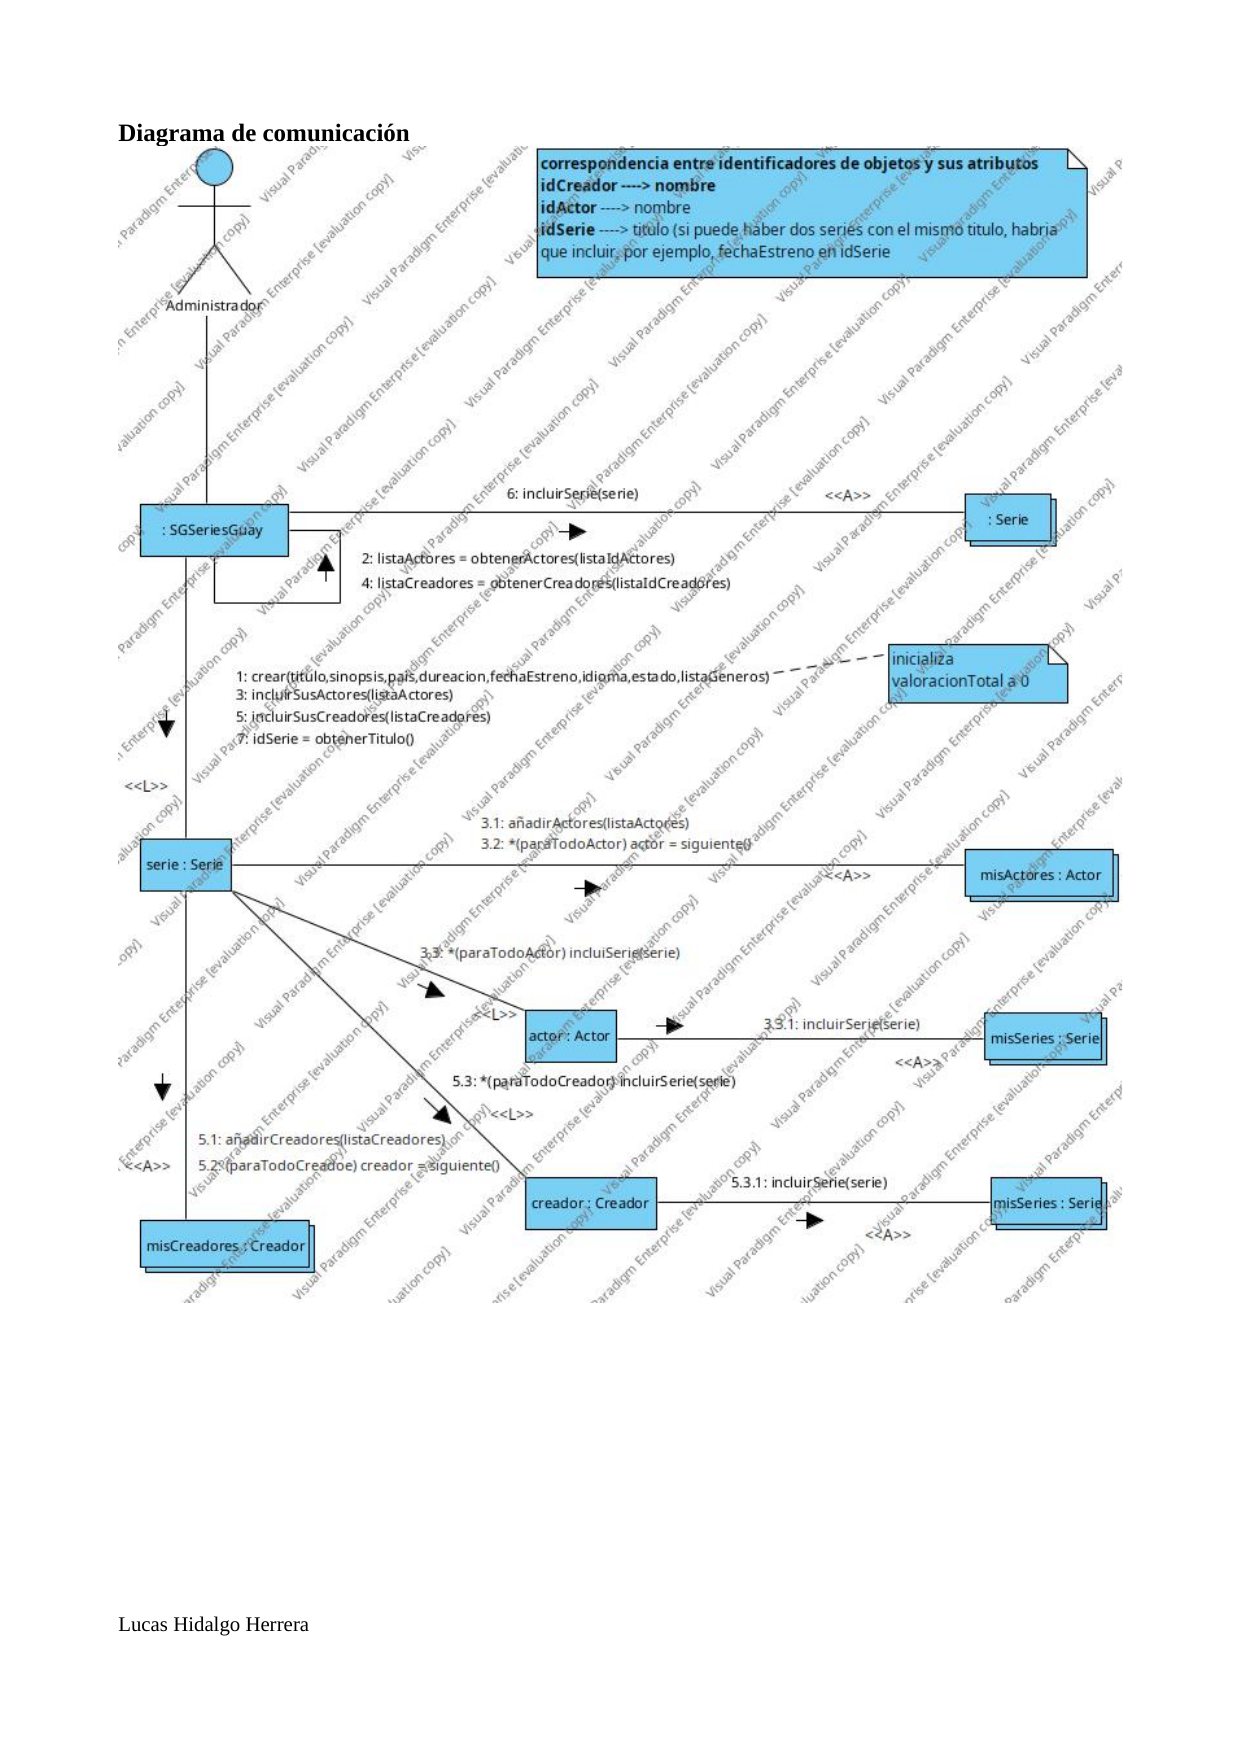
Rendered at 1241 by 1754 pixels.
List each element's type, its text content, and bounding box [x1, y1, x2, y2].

text Diagrama de comunicación [118, 118, 1122, 146]
picture [118, 146, 1123, 1303]
